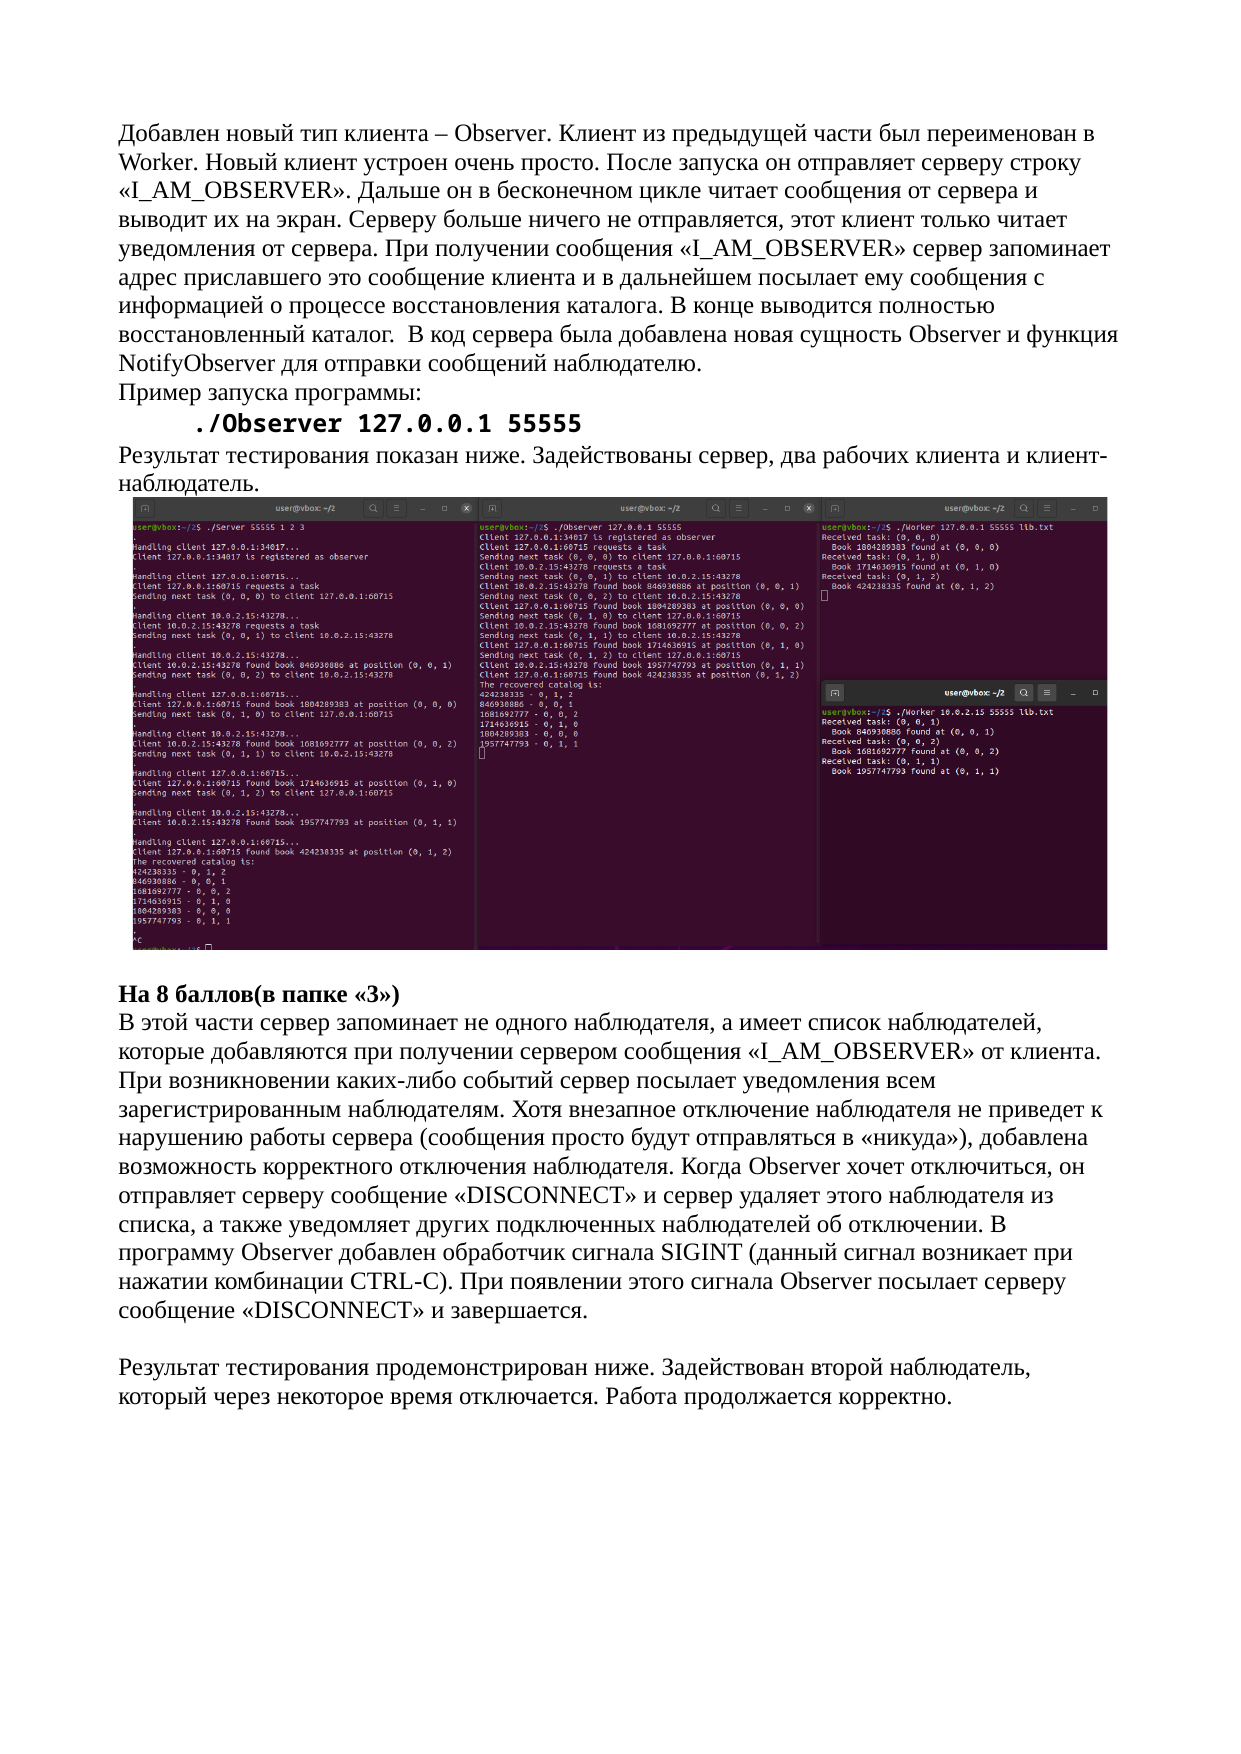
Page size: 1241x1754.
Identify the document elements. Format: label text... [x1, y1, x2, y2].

text Добавлен новый тип клиента – Observer. Клиент из предыдущей части был переименован в Worker. Новый клиент устроен очень просто. После запуска он отправляет серверу строку «I_AM_OBSERVER». Дальше он в бесконечном цикле читает сообщения от сервера и выводит их на экран. Серверу больше ничего не отправляется, этот клиент только читает уведомления от сервера. При получении сообщения «I_AM_OBSERVER» сервер запоминает адрес приславшего это сообщение клиента и в дальнейшем посылает ему сообщения с информацией о процессе восстановления каталога. В конце выводится полностью восстановленный каталог. В код сервера была добавлена новая сущность Observer и функция NotifyObserver для отправки сообщений наблюдателю. [118, 118, 1122, 377]
text Результат тестирования показан ниже. Задействованы сервер, два рабочих клиента и клиент-наблюдатель. [118, 440, 1122, 497]
picture [132, 497, 1108, 950]
text В этой части сервер запоминает не одного наблюдателя, а имеет список наблюдателей, которые добавляются при получении сервером сообщения «I_AM_OBSERVER» от клиента. При возникновении каких-либо событий сервер посылает уведомления всем зарегистрированным наблюдателям. Хотя внезапное отключение наблюдателя не приведет к нарушению работы сервера (сообщения просто будут отправляться в «никуда»), добавлена возможность корректного отключения наблюдателя. Когда Observer хочет отключиться, он отправляет серверу сообщение «DISCONNECT» и сервер удаляет этого наблюдателя из списка, а также уведомляет других подключенных наблюдателей об отключении. В программу Observer добавлен обработчик сигнала SIGINT (данный сигнал возникает при нажатии комбинации CTRL-C). При появлении этого сигнала Observer посылает серверу сообщение «DISCONNECT» и завершается. [118, 1007, 1122, 1324]
text На 8 баллов(в папке «3») [118, 979, 1122, 1007]
text Пример запуска программы: [118, 377, 1122, 406]
text Результат тестирования продемонстрирован ниже. Задействован второй наблюдатель, который через некоторое время отключается. Работа продолжается корректно. [118, 1352, 1122, 1410]
text ./Observer 127.0.0.1 55555 [118, 406, 1122, 440]
